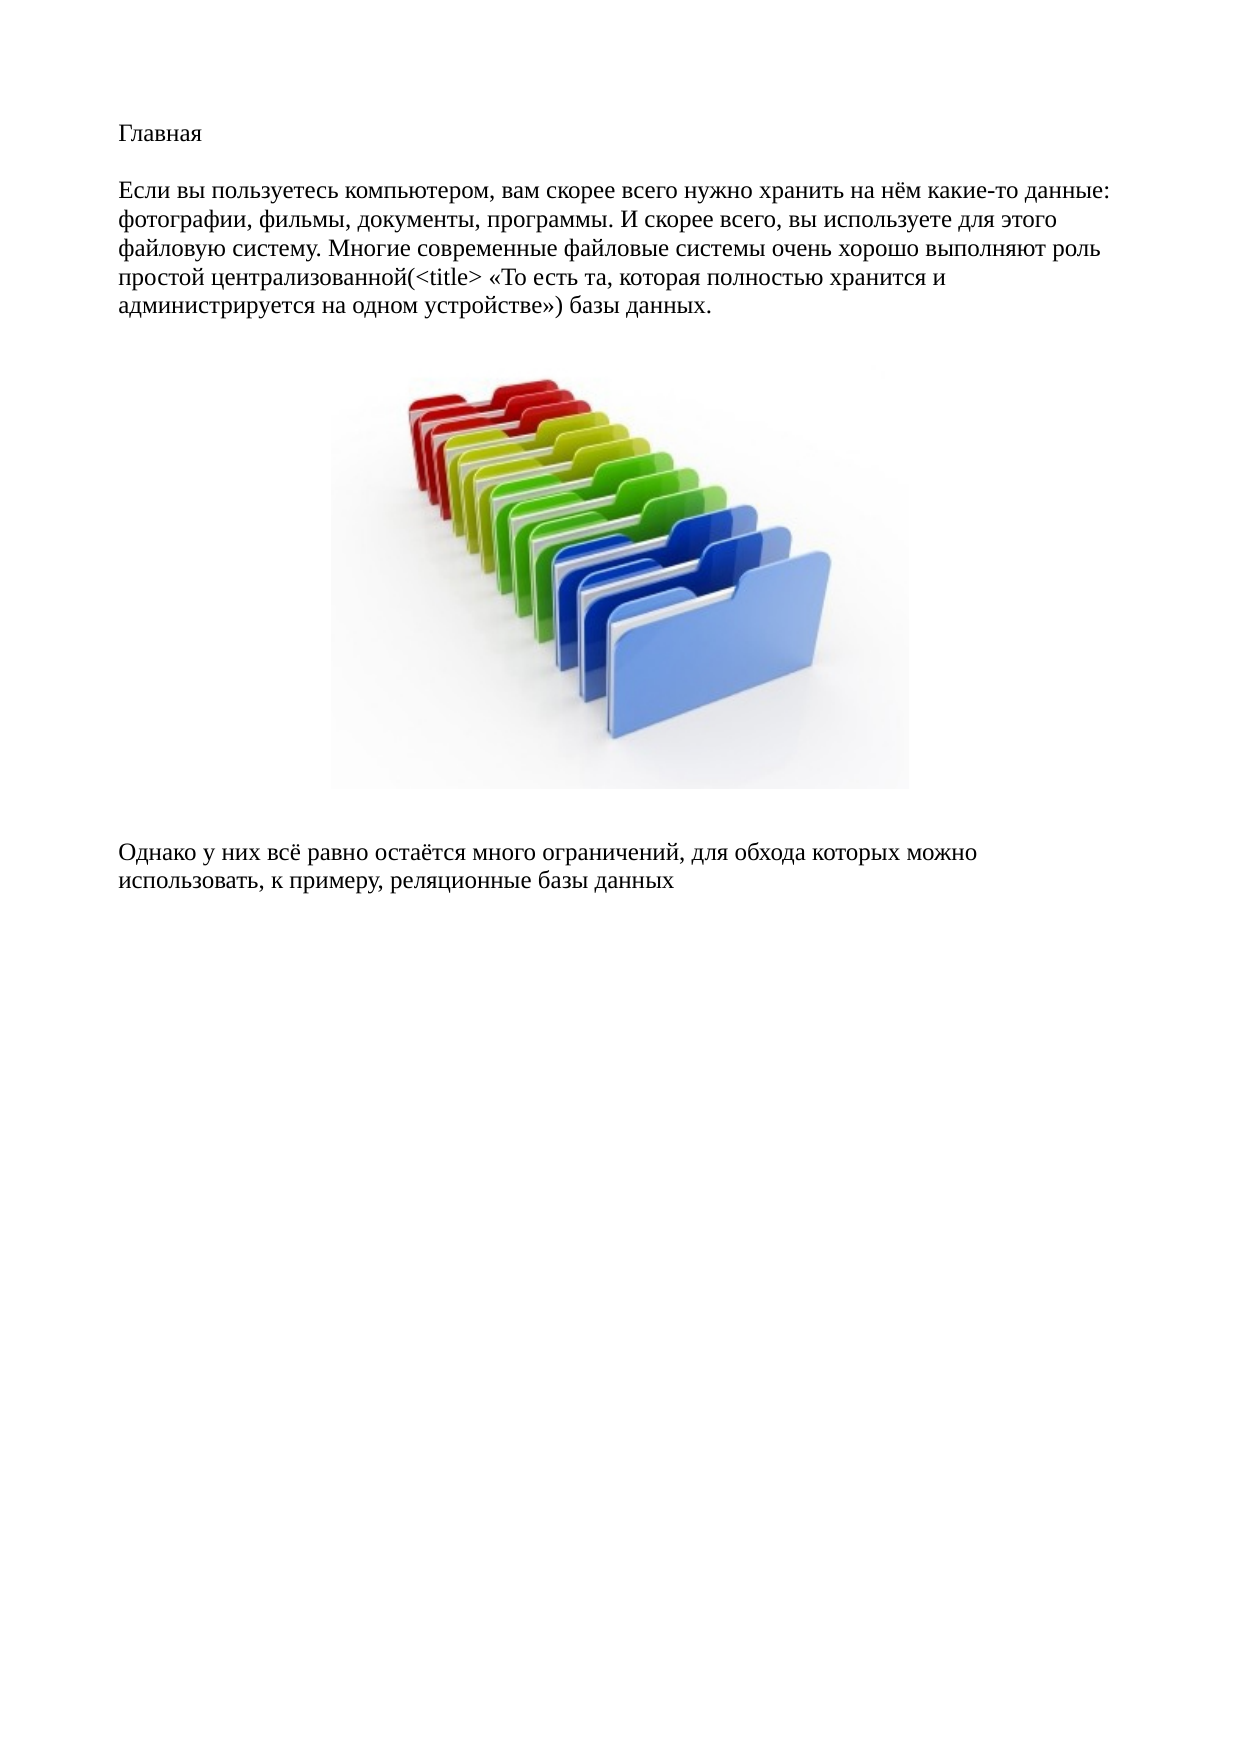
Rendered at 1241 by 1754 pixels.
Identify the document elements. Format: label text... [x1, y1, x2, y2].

picture [331, 319, 910, 789]
text Главная [118, 118, 1122, 147]
text Однако у них всё равно остаётся много ограничений, для обхода которых можно использовать, к примеру, реляционные базы данных [118, 837, 1122, 894]
text Если вы пользуетесь компьютером, вам скорее всего нужно хранить на нём какие-то данные: фотографии, фильмы, документы, программы. И скорее всего, вы используете для этого файловую систему. Многие современные файловые системы очень хорошо выполняют роль простой централизованной(<title> «То есть та, которая полностью хранится и администрируется на одном устройстве») базы данных. [118, 176, 1122, 319]
